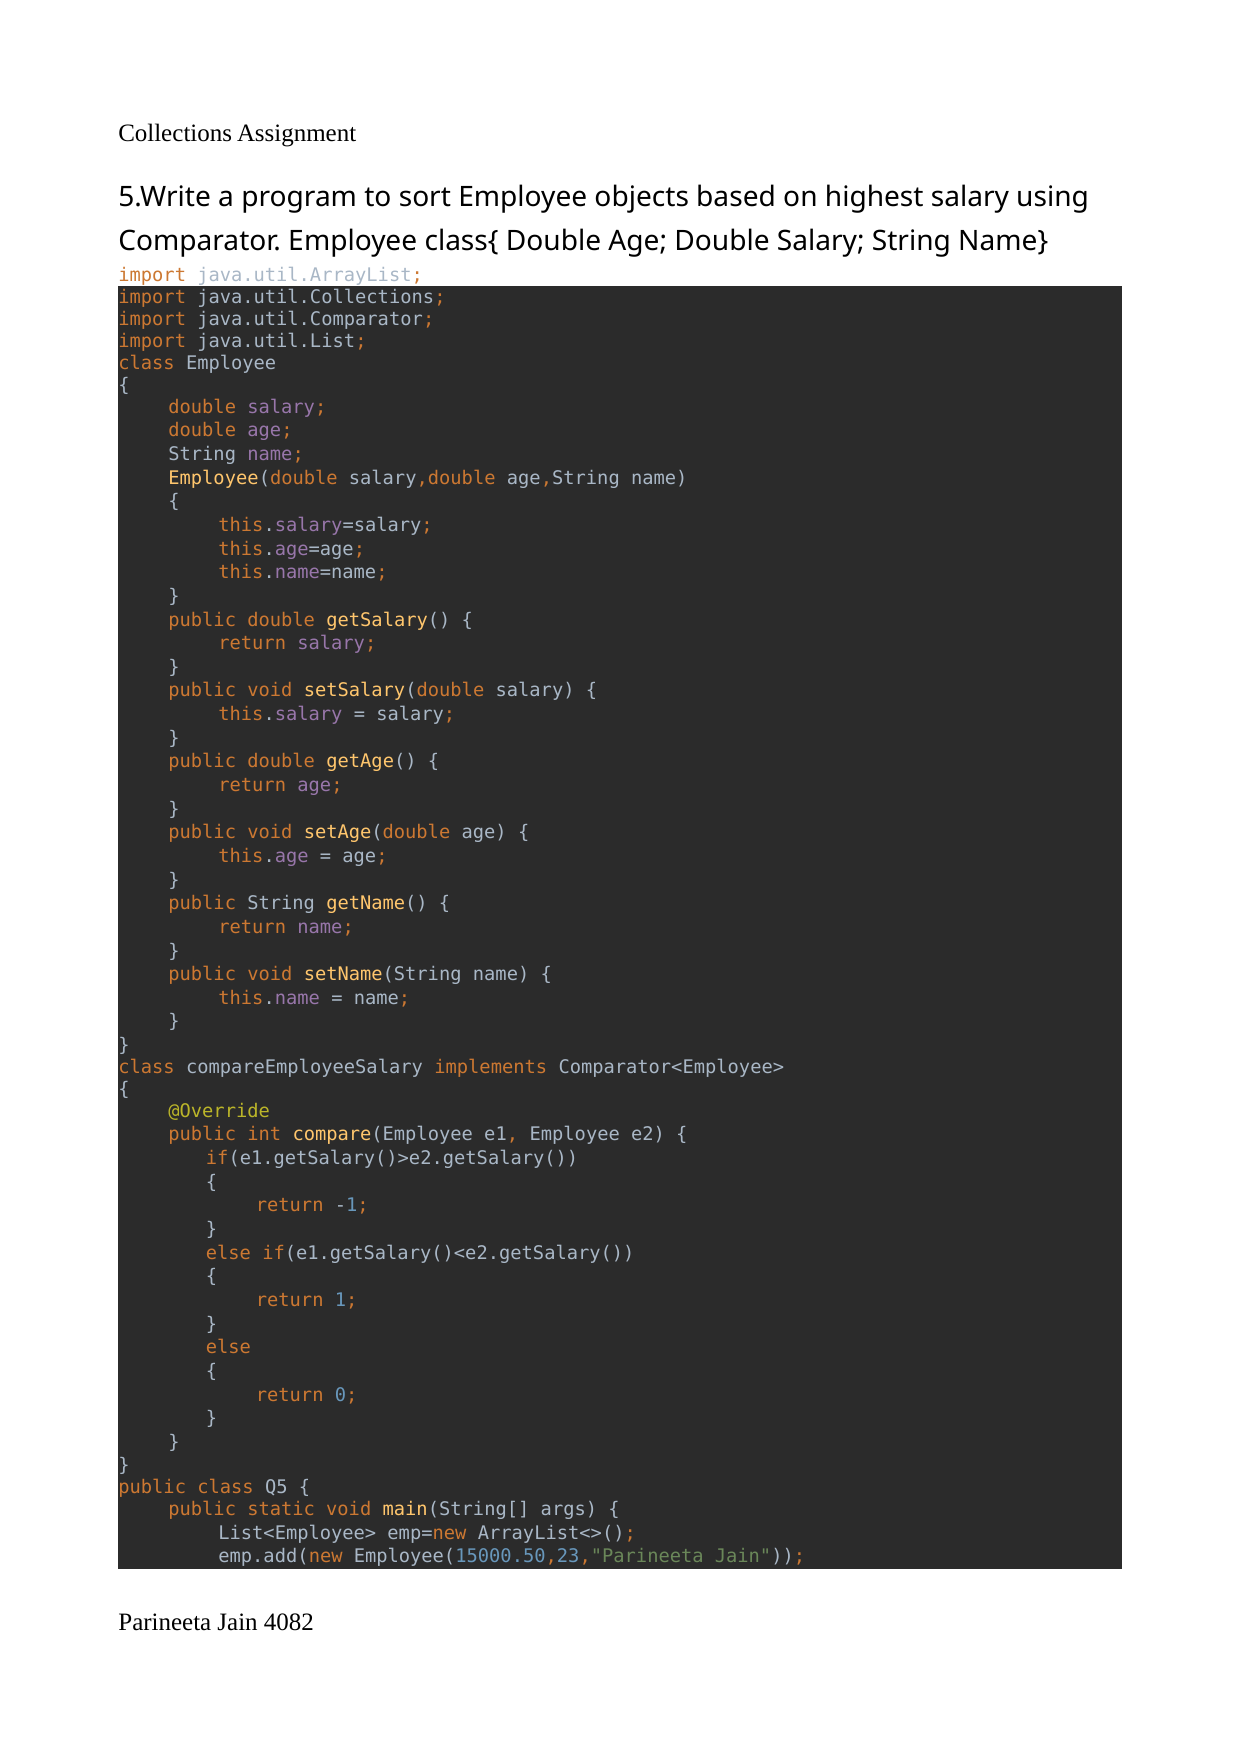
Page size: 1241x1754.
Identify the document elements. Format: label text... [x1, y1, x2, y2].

text } [118, 1218, 1122, 1242]
text { [118, 1360, 1122, 1383]
text return 0; [118, 1383, 1122, 1407]
text this.salary = salary; [118, 703, 1122, 727]
text emp.add(new Employee(15000.50,23,"Parineeta Jain")); [118, 1546, 1122, 1569]
text public double getSalary() { [118, 608, 1122, 632]
text } [118, 727, 1122, 750]
text public double getAge() { [118, 750, 1122, 774]
text import java.util.Comparator; [118, 308, 1122, 330]
text this.age = age; [118, 845, 1122, 869]
text public void setName(String name) { [118, 963, 1122, 987]
text { [118, 1265, 1122, 1289]
text } [118, 1011, 1122, 1034]
text return age; [118, 774, 1122, 798]
text else if(e1.getSalary()<e2.getSalary()) [118, 1242, 1122, 1265]
text import java.util.Collections; [118, 286, 1122, 308]
text } [118, 798, 1122, 821]
text } [118, 1034, 1122, 1056]
text this.salary=salary; [118, 514, 1122, 538]
text } [118, 939, 1122, 963]
text return name; [118, 916, 1122, 939]
text public void setSalary(double salary) { [118, 679, 1122, 703]
text } [118, 1431, 1122, 1454]
text import java.util.List; [118, 330, 1122, 352]
text this.age=age; [118, 538, 1122, 561]
text this.name=name; [118, 561, 1122, 585]
text import java.util.ArrayList; [118, 264, 1122, 286]
text Employee(double salary,double age,String name) [118, 467, 1122, 490]
text @Override [118, 1100, 1122, 1123]
text } [118, 1407, 1122, 1431]
text List<Employee> emp=new ArrayList<>(); [118, 1522, 1122, 1546]
text class compareEmployeeSalary implements Comparator<Employee> [118, 1056, 1122, 1078]
text { [118, 374, 1122, 396]
text return 1; [118, 1289, 1122, 1313]
text public String getName() { [118, 892, 1122, 916]
text } [118, 656, 1122, 679]
text if(e1.getSalary()>e2.getSalary()) [118, 1147, 1122, 1171]
text public static void main(String[] args) { [118, 1498, 1122, 1522]
text } [118, 869, 1122, 892]
text String name; [118, 443, 1122, 467]
text class Employee [118, 352, 1122, 374]
text } [118, 585, 1122, 608]
text 5.Write a program to sort Employee objects based on highest salary using Comparator. Employee class{ Double Age; Double Salary; String Name} [118, 176, 1122, 259]
text double age; [118, 419, 1122, 443]
text return -1; [118, 1194, 1122, 1218]
text public void setAge(double age) { [118, 821, 1122, 845]
text } [118, 1454, 1122, 1476]
text { [118, 1078, 1122, 1100]
text { [118, 490, 1122, 514]
text { [118, 1171, 1122, 1194]
text this.name = name; [118, 987, 1122, 1011]
text } [118, 1313, 1122, 1336]
text else [118, 1336, 1122, 1360]
text return salary; [118, 632, 1122, 656]
text public int compare(Employee e1, Employee e2) { [118, 1123, 1122, 1147]
text public class Q5 { [118, 1476, 1122, 1498]
text double salary; [118, 396, 1122, 419]
